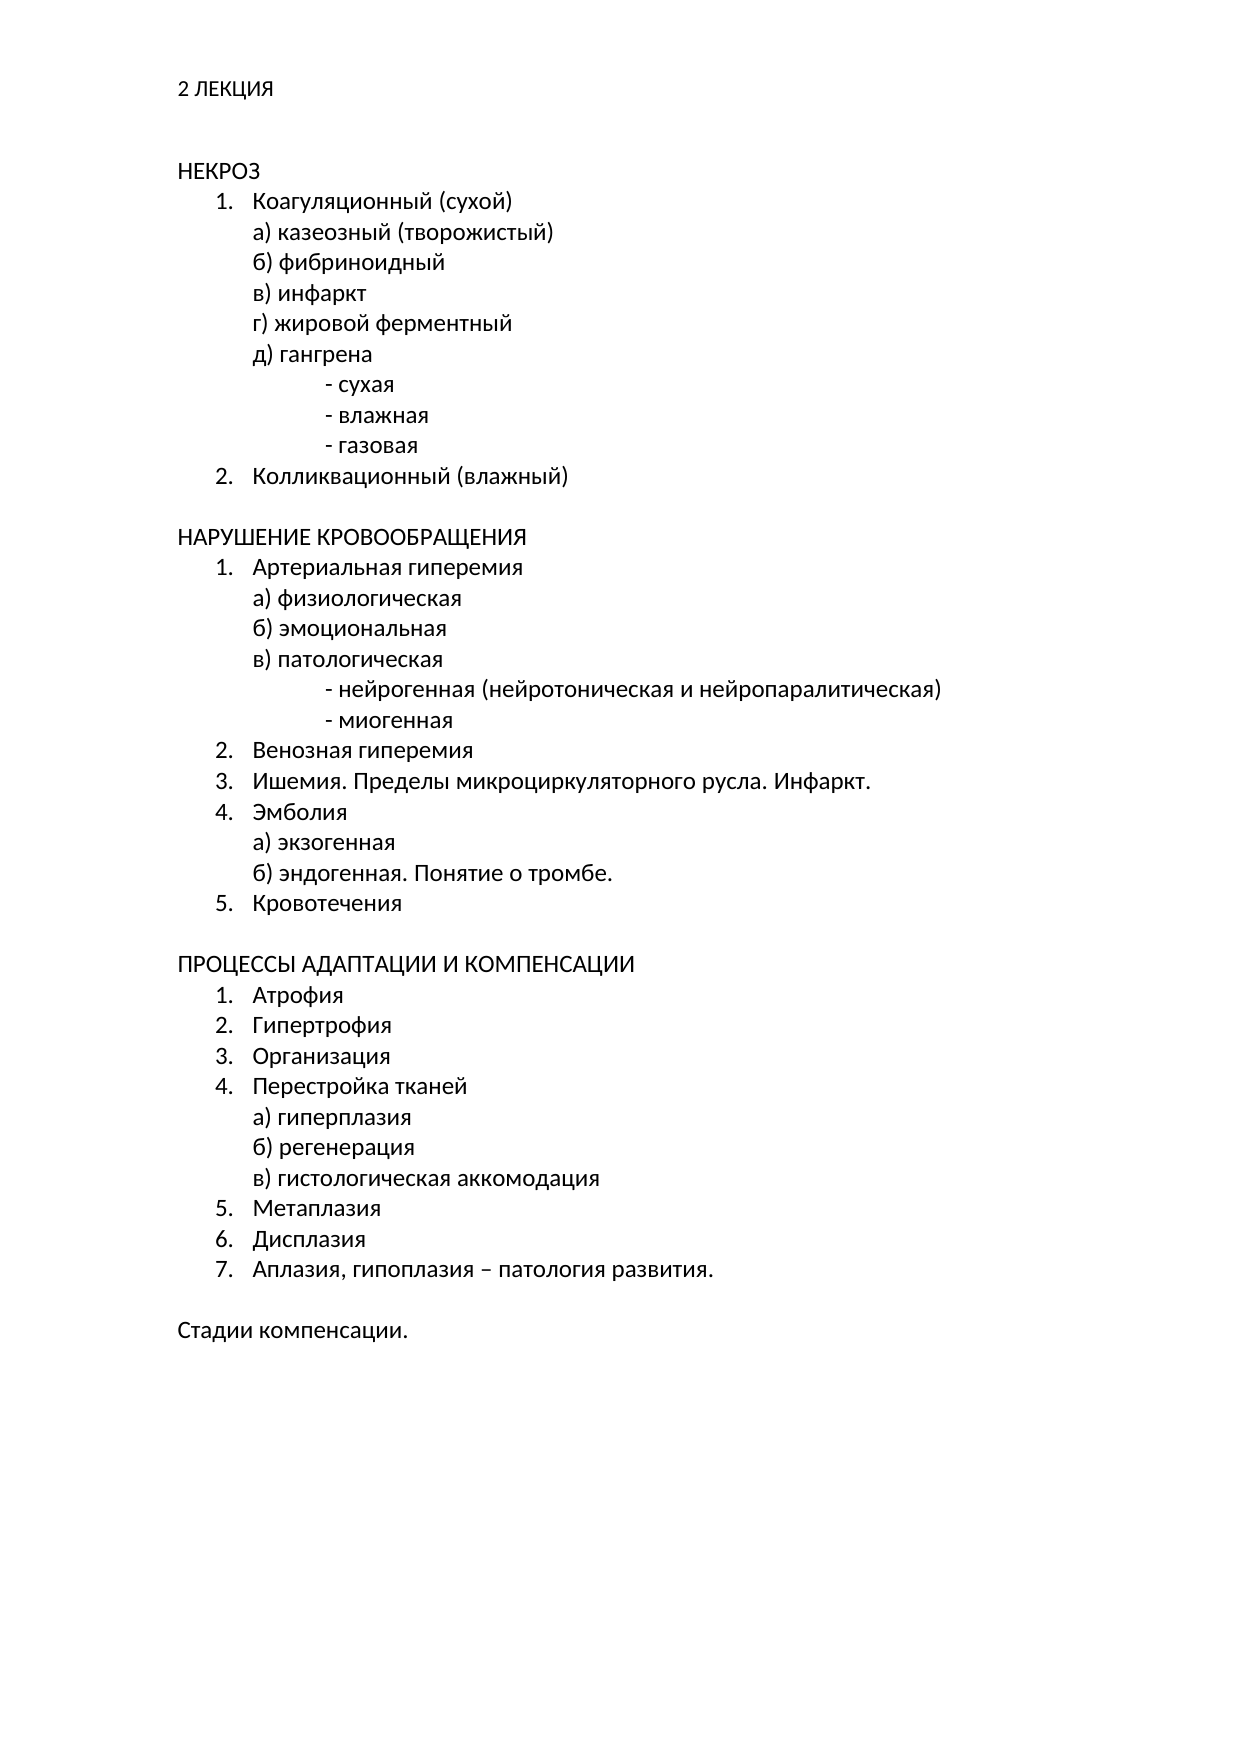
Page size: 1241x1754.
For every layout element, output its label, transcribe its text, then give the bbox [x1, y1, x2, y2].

text - миогенная [325, 704, 1152, 735]
text б) фибриноидный [252, 246, 1152, 277]
list Коагуляционный (сухой) [215, 185, 1152, 216]
text а) казеозный (творожистый) [252, 216, 1152, 246]
list Атрофия [215, 979, 1152, 1009]
text - газовая [325, 429, 1152, 460]
list Венозная гиперемия [215, 735, 1152, 765]
list Колликвационный (влажный) [215, 460, 1152, 491]
text а) экзогенная [252, 826, 1152, 857]
text а) гиперплазия [252, 1101, 1152, 1131]
text а) физиологическая [252, 582, 1152, 613]
list Перестройка тканей [215, 1070, 1152, 1101]
text - нейрогенная (нейротоническая и нейропаралитическая) [325, 674, 1152, 704]
list Аплазия, гипоплазия – патология развития. [215, 1253, 1152, 1284]
list Ишемия. Пределы микроциркуляторного русла. Инфаркт. [215, 765, 1152, 796]
text - влажная [325, 399, 1152, 429]
text Стадии компенсации. [177, 1314, 1152, 1345]
text ПРОЦЕССЫ АДАПТАЦИИ И КОМПЕНСАЦИИ [177, 948, 1152, 979]
text НЕКРОЗ [177, 155, 1152, 185]
text г) жировой ферментный [252, 307, 1152, 338]
text б) эмоциональная [252, 613, 1152, 643]
list Кровотечения [215, 887, 1152, 918]
list Артериальная гиперемия [215, 552, 1152, 582]
text в) гистологическая аккомодация [252, 1162, 1152, 1192]
list Организация [215, 1040, 1152, 1070]
text в) патологическая [252, 643, 1152, 674]
list Дисплазия [215, 1223, 1152, 1253]
text б) эндогенная. Понятие о тромбе. [252, 857, 1152, 887]
text - сухая [325, 368, 1152, 399]
list Гипертрофия [215, 1009, 1152, 1040]
text в) инфаркт [252, 277, 1152, 307]
list Эмболия [215, 796, 1152, 826]
text б) регенерация [252, 1131, 1152, 1162]
text НАРУШЕНИЕ КРОВООБРАЩЕНИЯ [177, 521, 1152, 552]
list Метаплазия [215, 1192, 1152, 1223]
text д) гангрена [252, 338, 1152, 368]
